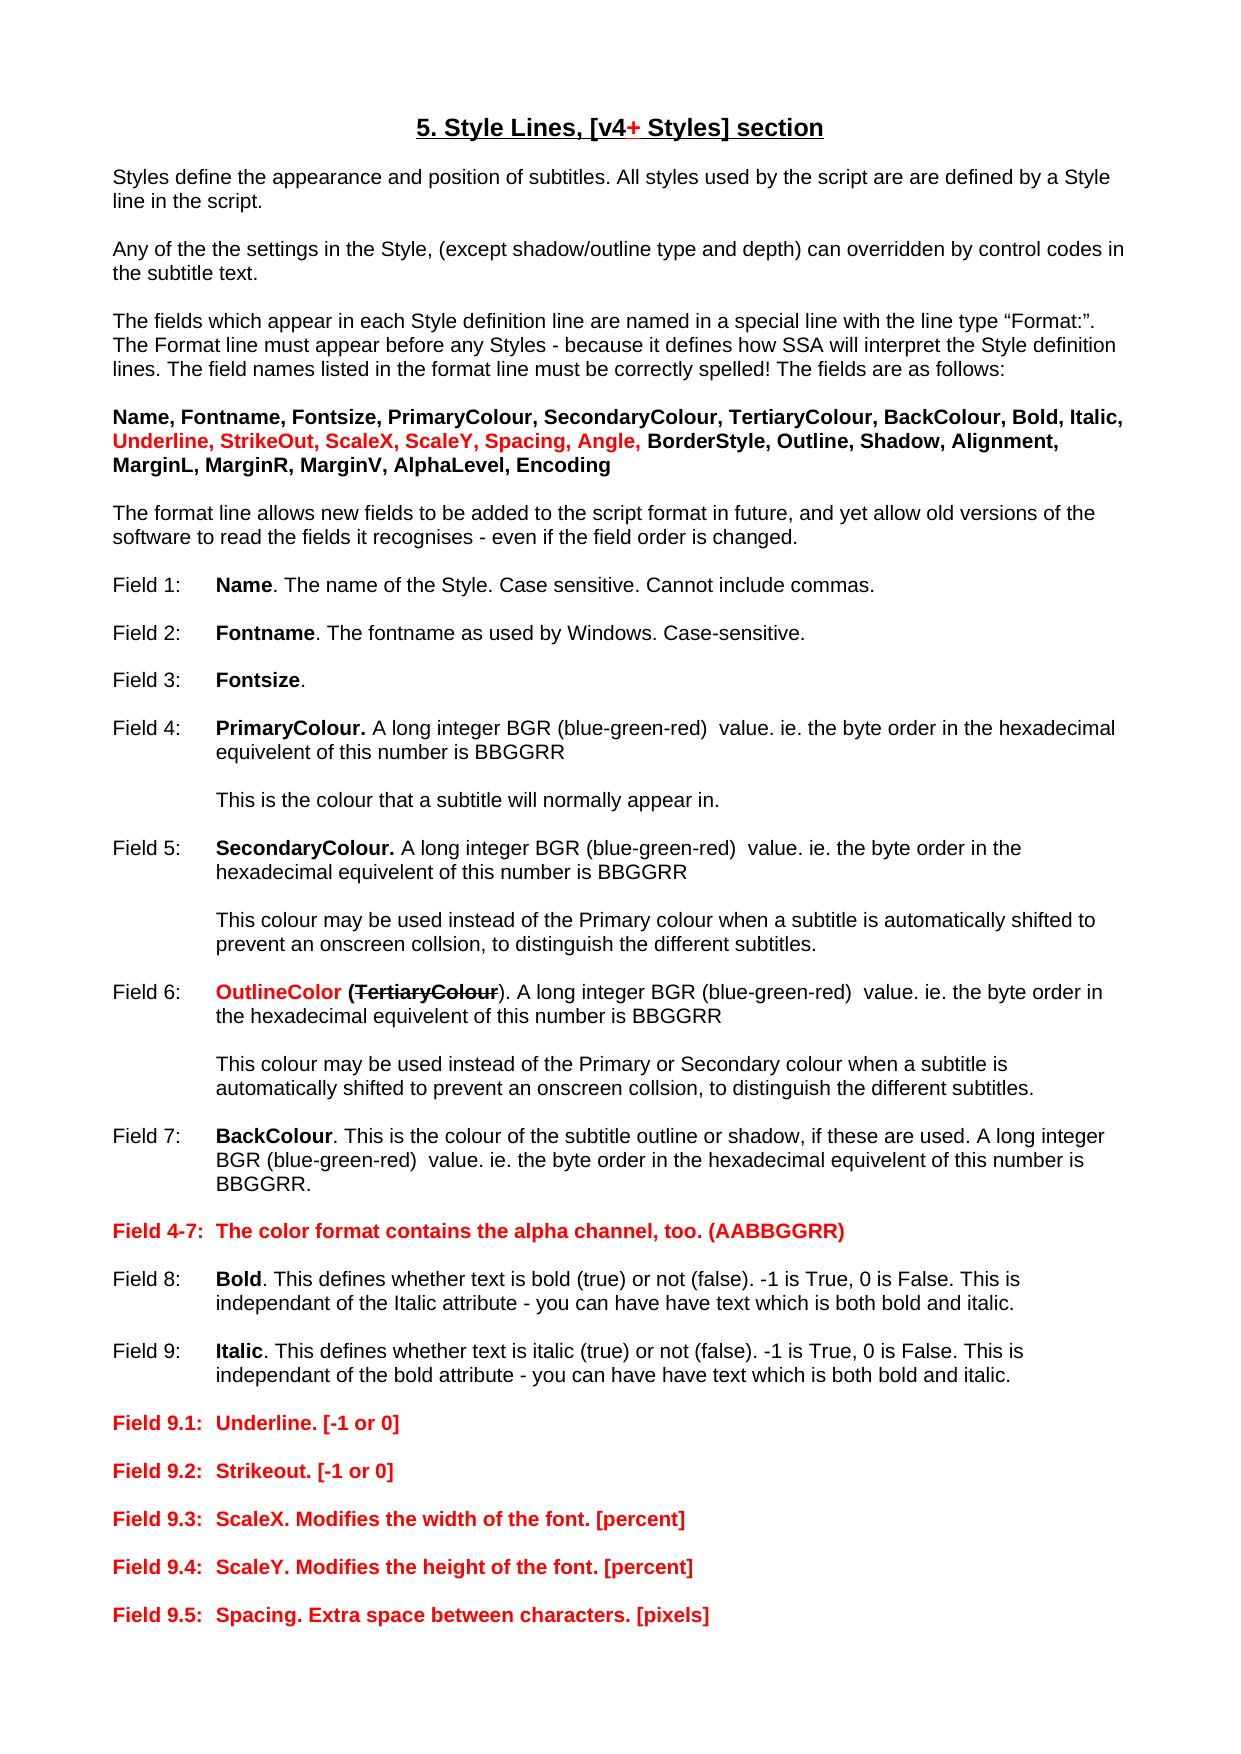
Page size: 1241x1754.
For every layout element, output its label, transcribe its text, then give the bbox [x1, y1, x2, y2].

text Field 9.4: ScaleY. Modifies the height of the font. [percent] [112, 1555, 1128, 1579]
text Field 9: Italic. This defines whether text is italic (true) or not (false). -1 is True, 0 is False. This is independant of the bold attribute - you can have have text which is both bold and italic. [112, 1339, 1128, 1387]
text Styles define the appearance and position of subtitles. All styles used by the script are are defined by a Style line in the script. [112, 165, 1128, 213]
text Any of the the settings in the Style, (except shadow/outline type and depth) can overridden by control codes in the subtitle text. [112, 237, 1128, 285]
text 5. Style Lines, [v4+ Styles] section [112, 112, 1128, 141]
text Name, Fontname, Fontsize, PrimaryColour, SecondaryColour, TertiaryColour, BackColour, Bold, Italic, Underline, StrikeOut, ScaleX, ScaleY, Spacing, Angle, BorderStyle, Outline, Shadow, Alignment, MarginL, MarginR, MarginV, AlphaLevel, Encoding [112, 405, 1128, 477]
text Field 3: Fontsize. [112, 668, 1128, 692]
text Field 9.1: Underline. [-1 or 0] [112, 1411, 1128, 1435]
text Field 6: OutlineColor (TertiaryColour). A long integer BGR (blue-green-red) value. ie. the byte order in the hexadecimal equivelent of this number is BBGGRR [112, 980, 1128, 1028]
text Field 9.2: Strikeout. [-1 or 0] [112, 1459, 1128, 1483]
text Field 1: Name. The name of the Style. Case sensitive. Cannot include commas. [112, 572, 1128, 596]
text Field 4-7: The color format contains the alpha channel, too. (AABBGGRR) [112, 1219, 1128, 1243]
text Field 9.5: Spacing. Extra space between characters. [pixels] [112, 1603, 1128, 1627]
text Field 5: SecondaryColour. A long integer BGR (blue-green-red) value. ie. the byte order in the hexadecimal equivelent of this number is BBGGRR [112, 836, 1128, 884]
text This colour may be used instead of the Primary or Secondary colour when a subtitle is automatically shifted to prevent an onscreen collsion, to distinguish the different subtitles. [112, 1052, 1128, 1099]
text Field 9.3: ScaleX. Modifies the width of the font. [percent] [112, 1507, 1128, 1531]
text The fields which appear in each Style definition line are named in a special line with the line type “Format:”. The Format line must appear before any Styles - because it defines how SSA will interpret the Style definition lines. The field names listed in the format line must be correctly spelled! The fields are as follows: [112, 309, 1128, 381]
text Field 4: PrimaryColour. A long integer BGR (blue-green-red) value. ie. the byte order in the hexadecimal equivelent of this number is BBGGRR [112, 716, 1128, 764]
text Field 2: Fontname. The fontname as used by Windows. Case-sensitive. [112, 620, 1128, 644]
text The format line allows new fields to be added to the script format in future, and yet allow old versions of the software to read the fields it recognises - even if the field order is changed. [112, 501, 1128, 548]
text Field 7: BackColour. This is the colour of the subtitle outline or shadow, if these are used. A long integer BGR (blue-green-red) value. ie. the byte order in the hexadecimal equivelent of this number is BBGGRR. [112, 1123, 1128, 1195]
text This colour may be used instead of the Primary colour when a subtitle is automatically shifted to prevent an onscreen collsion, to distinguish the different subtitles. [112, 908, 1128, 956]
text Field 8: Bold. This defines whether text is bold (true) or not (false). -1 is True, 0 is False. This is independant of the Italic attribute - you can have have text which is both bold and italic. [112, 1267, 1128, 1315]
text This is the colour that a subtitle will normally appear in. [112, 788, 1128, 812]
